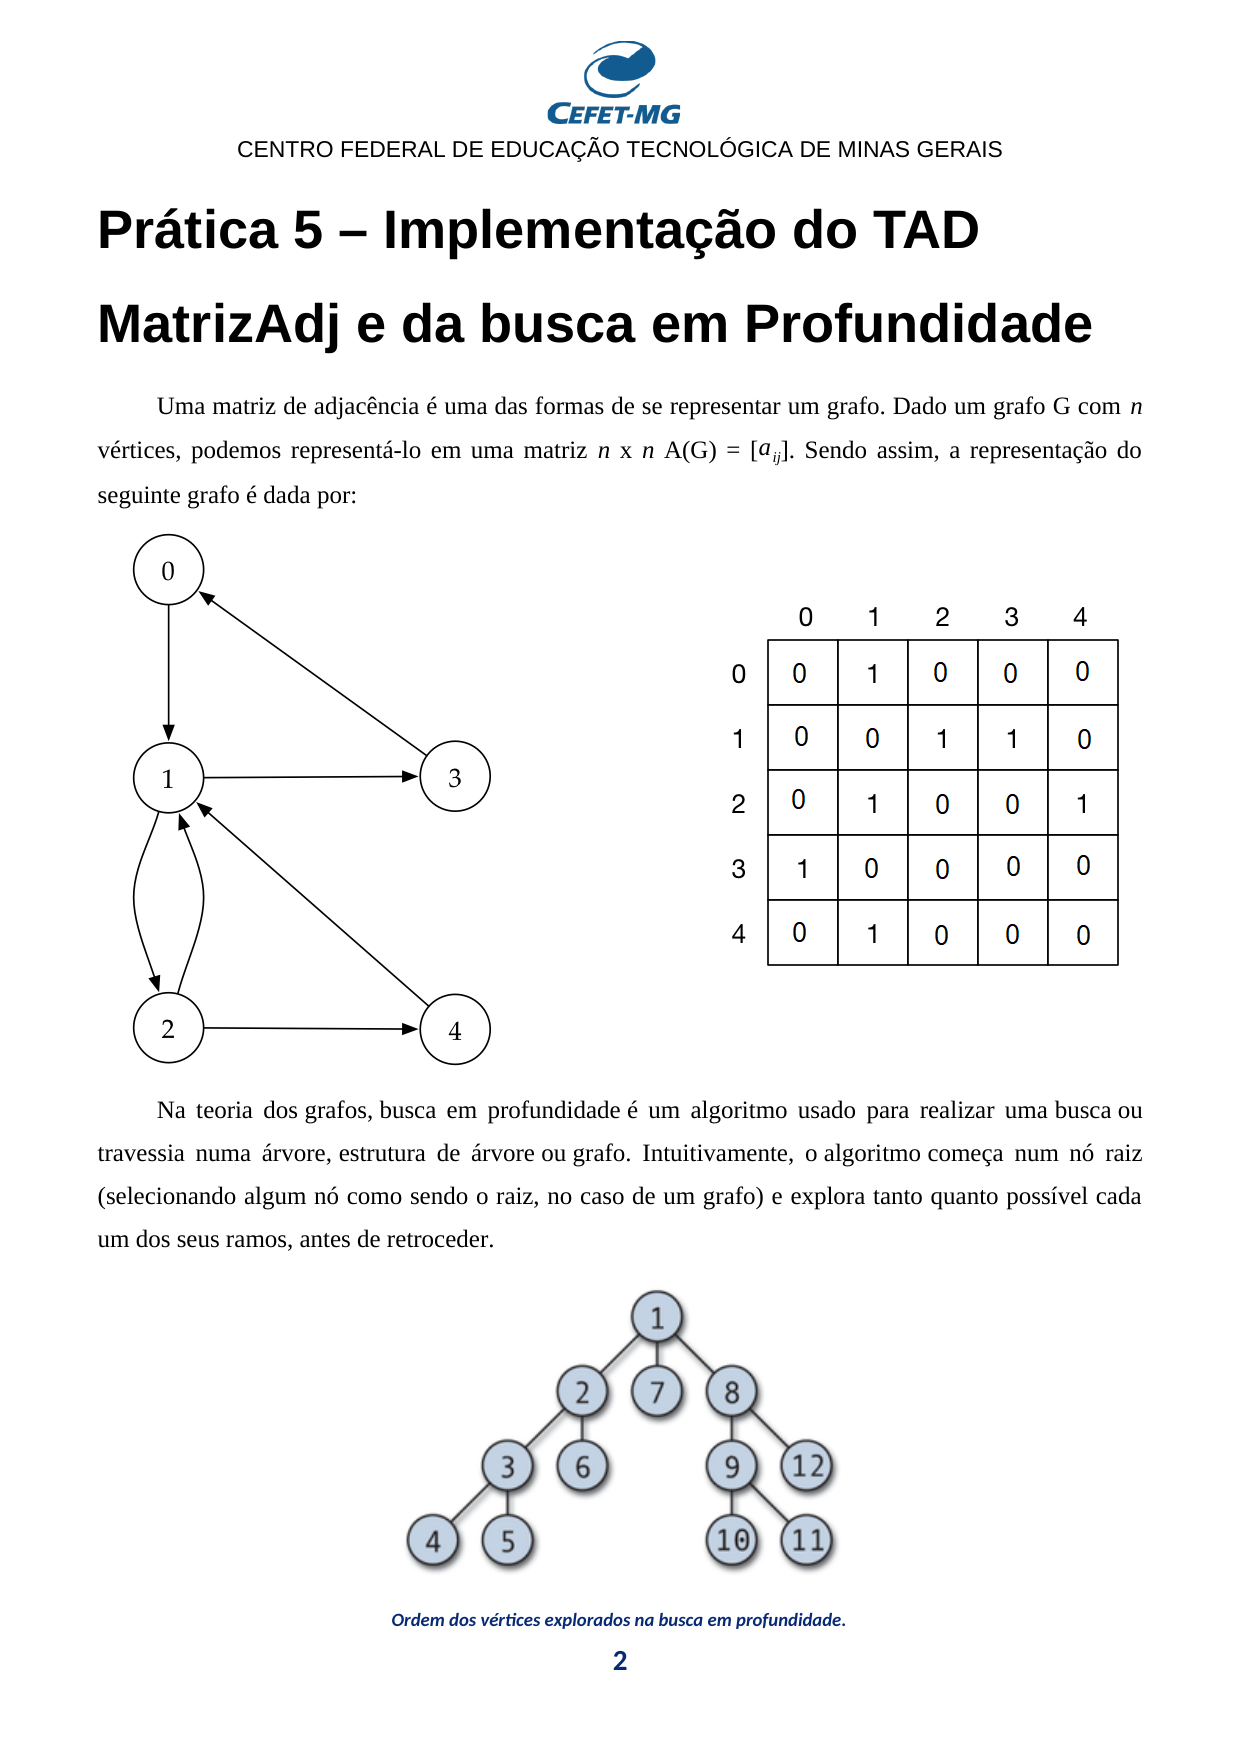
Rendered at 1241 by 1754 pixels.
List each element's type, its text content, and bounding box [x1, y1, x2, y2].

text Na teoria dos grafos, busca em profundidade é um algoritmo usado para realizar uma busca ou travessia numa árvore, estrutura de árvore ou grafo. Intuitivamente, o algoritmo começa num nó raiz (selecionando algum nó como sendo o raiz, no caso de um grafo) e explora tanto quanto possível cada um dos seus ramos, antes de retroceder. [97, 1095, 1143, 1253]
picture [385, 1267, 855, 1591]
text Uma matriz de adjacência é uma das formas de se representar um grafo. Dado um grafo G com n vértices, podemos representá-lo em uma matriz n x n A(G) = []. Sendo assim, a representação do seguinte grafo é dada por: [97, 391, 1143, 508]
picture [547, 41, 681, 124]
text Ordem dos vértices explorados na busca em profundidade. [97, 1608, 1143, 1631]
subtitle Prática 5 – Implementação do TAD MatrizAdj e da busca em Profundidade [97, 198, 1143, 353]
picture [97, 522, 1143, 1077]
